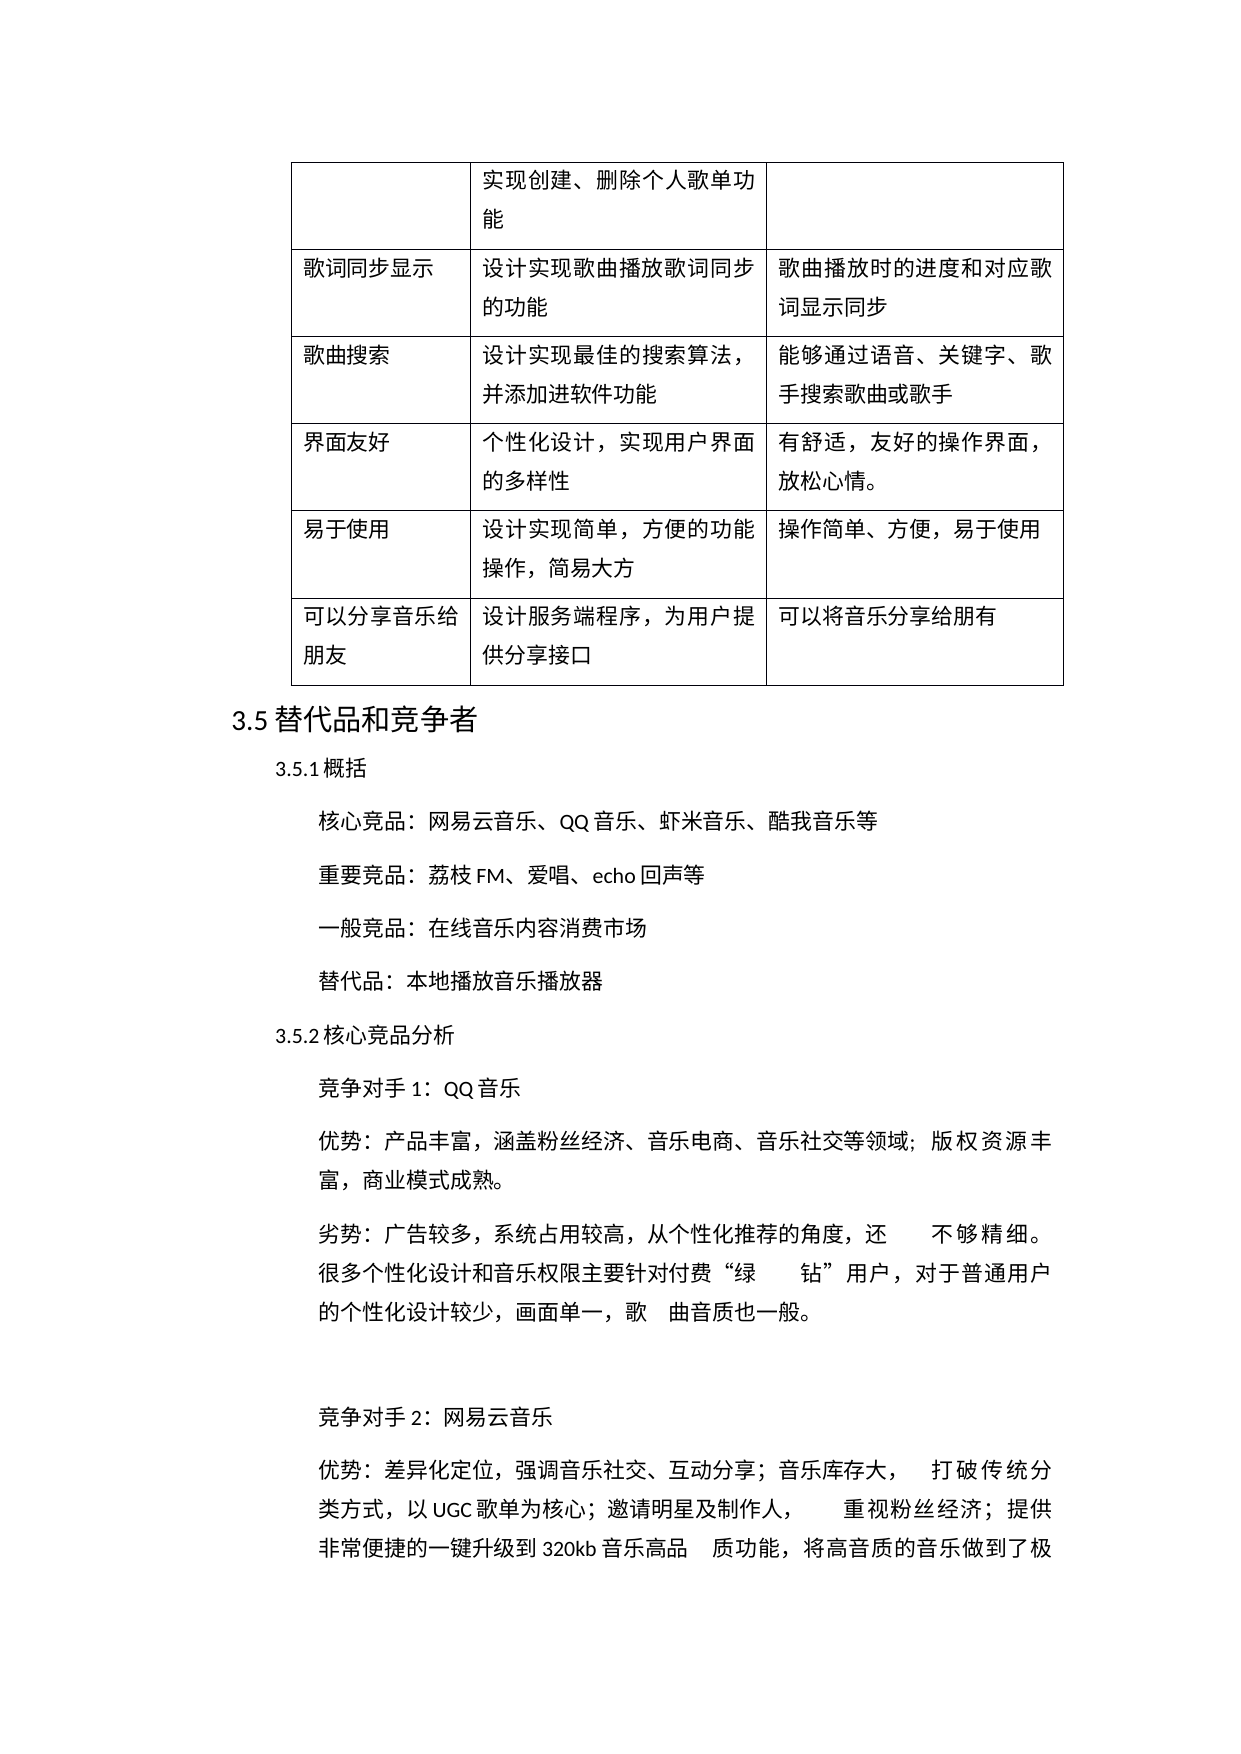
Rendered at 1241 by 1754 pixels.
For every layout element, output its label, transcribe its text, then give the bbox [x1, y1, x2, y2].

table_cell 个性化设计，实现用户界面的多样性 [471, 424, 766, 510]
text 优势：产品丰富，涵盖粉丝经济、音乐电商、音乐社交等领域; 版权资源丰 富，商业模式成熟。 [187, 1124, 1053, 1195]
table_cell 可以将音乐分享给朋有 [767, 599, 1063, 684]
table_cell [292, 163, 470, 249]
table_cell 可以分享音乐给朋友 [292, 599, 470, 684]
table_cell 设计实现歌曲播放歌词同步的功能 [471, 250, 766, 336]
text 3.5.1概括 [187, 751, 1053, 783]
text 替代品：本地播放音乐播放器 [187, 964, 1053, 996]
table_cell 歌曲搜索 [292, 337, 470, 423]
text 竞争对手2：网易云音乐 [187, 1400, 1053, 1432]
text 优势：差异化定位，强调音乐社交、互动分享；音乐库存大， 打破传统分 类方式，以UGC歌单为核心；邀请明星及制作人， 重视粉丝经济；提供 非常便捷的一键升级到320kb音乐高品 质功能，将高音质的音乐做到了极 [187, 1453, 1053, 1563]
text 一般竞品：在线音乐内容消费市场 [187, 911, 1053, 943]
table_cell 实现创建、删除个人歌单功能 [471, 163, 766, 249]
table_cell 操作简单、方便，易于使用 [767, 511, 1063, 597]
table_cell 歌词同步显示 [292, 250, 470, 336]
text 3.5替代品和竞争者 [187, 686, 1053, 751]
table_cell 设计服务端程序，为用户提供分享接口 [471, 599, 766, 684]
table_cell 能够通过语音、关键字、歌手搜索歌曲或歌手 [767, 337, 1063, 423]
text 竞争对手1：QQ音乐 [187, 1071, 1053, 1103]
text 核心竞品：网易云音乐、QQ音乐、虾米音乐、酷我音乐等 [187, 804, 1053, 836]
text 3.5.2核心竞品分析 [187, 1017, 1053, 1050]
table_cell 设计实现简单，方便的功能操作，简易大方 [471, 511, 766, 597]
table_cell 歌曲播放时的进度和对应歌词显示同步 [767, 250, 1063, 336]
table_cell 界面友好 [292, 424, 470, 510]
table_cell 易于使用 [292, 511, 470, 597]
text 重要竞品：荔枝FM、爱唱、echo回声等 [187, 857, 1053, 890]
table_cell [767, 163, 1063, 249]
table_cell 设计实现最佳的搜索算法，并添加进软件功能 [471, 337, 766, 423]
table_cell 有舒适，友好的操作界面，放松心情。 [767, 424, 1063, 510]
text 劣势：广告较多，系统占用较高，从个性化推荐的角度，还 不够精细。 很多个性化设计和音乐权限主要针对付费“绿 钻”用户，对于普通用户 的个性化设计较少，画面单一，歌 曲音质也一般。 [187, 1216, 1053, 1327]
